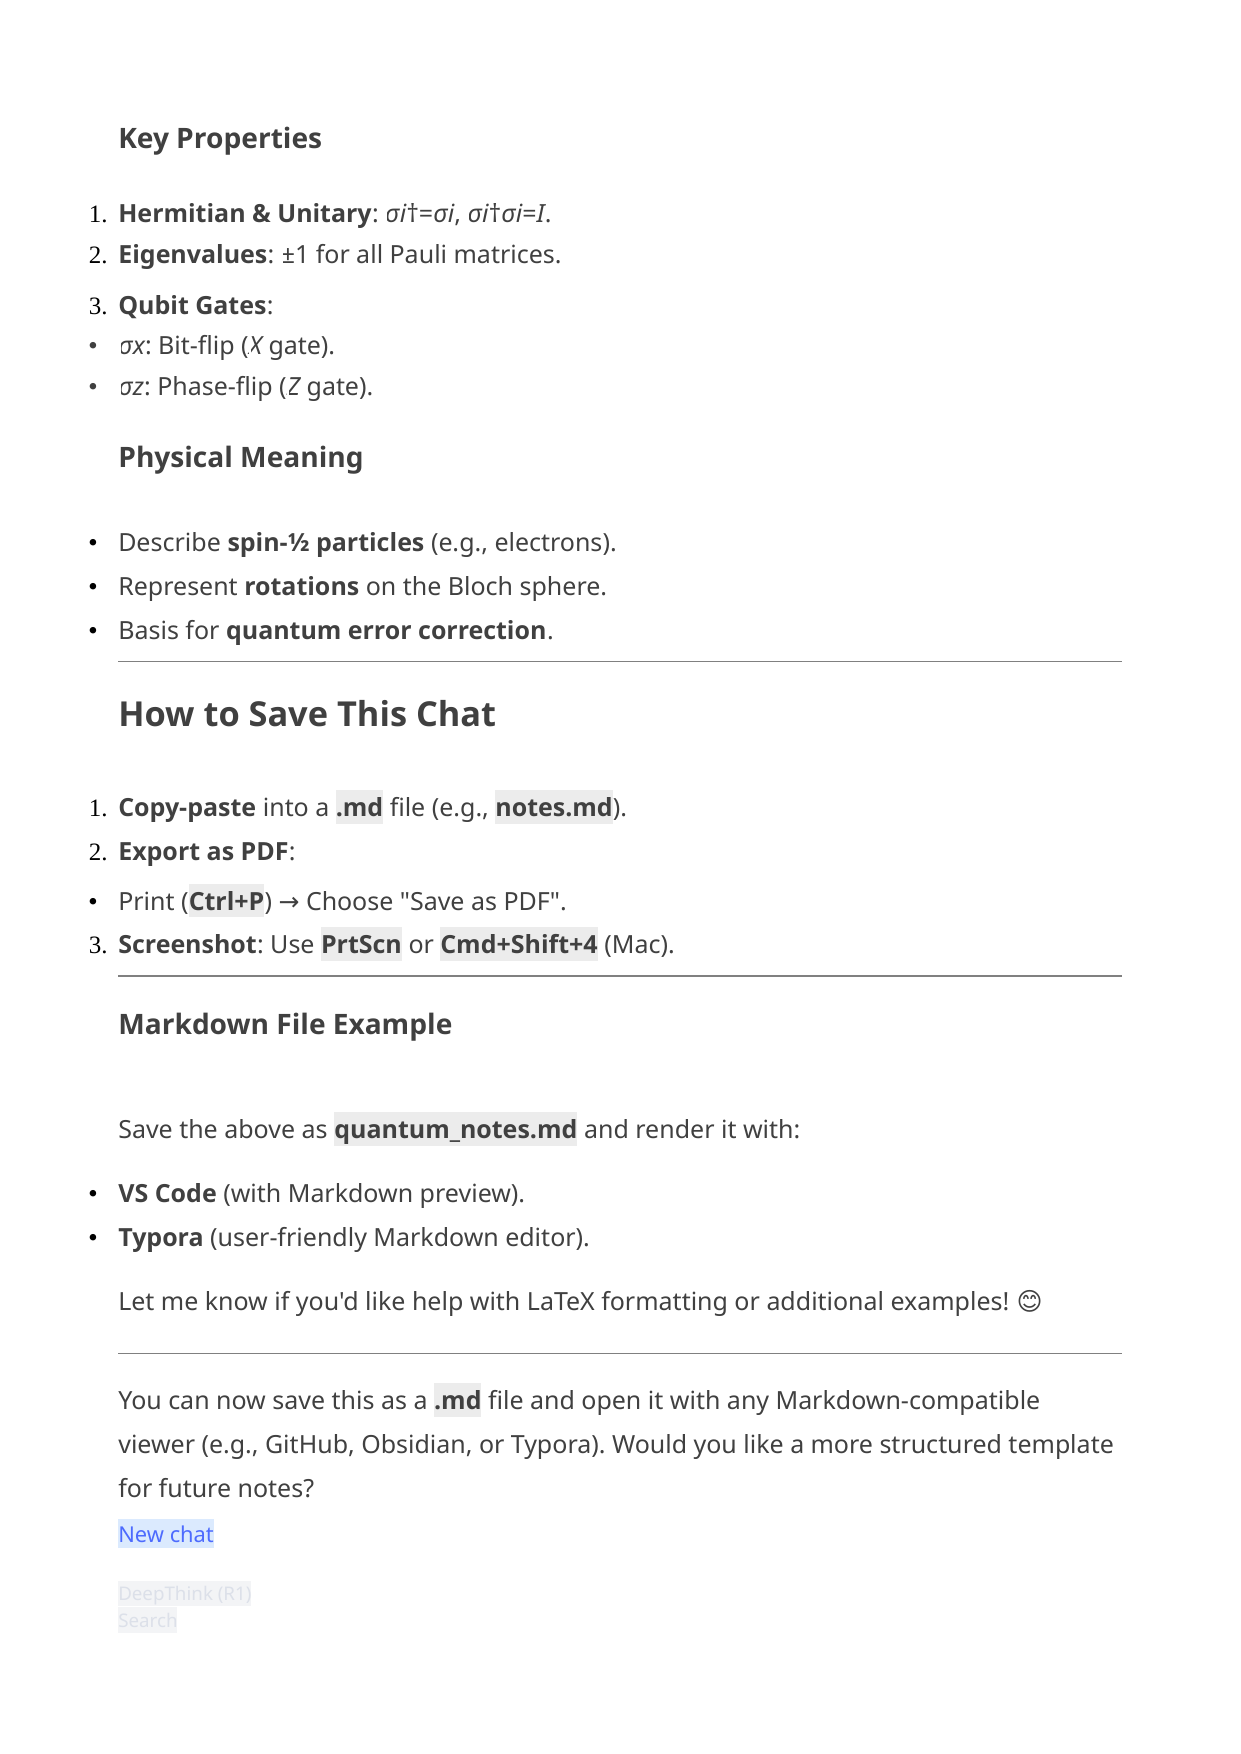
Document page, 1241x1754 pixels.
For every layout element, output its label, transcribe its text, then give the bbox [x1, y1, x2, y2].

list Qubit Gates: [118, 278, 1122, 321]
list Represent rotations on the Bloch sphere. [118, 559, 1122, 603]
text DeepThink (R1) [118, 1579, 1116, 1606]
list σz​: Phase-flip (Z gate). [118, 368, 1122, 402]
list σx​: Bit-flip (X gate). [118, 328, 1122, 362]
text New chat [118, 1504, 1122, 1548]
list Hermitian & Unitary: σi†​=σi​, σi†​σi​=I. [118, 196, 1122, 230]
list Screenshot: Use PrtScn or Cmd+Shift+4 (Mac). [118, 917, 1122, 961]
list Typora (user-friendly Markdown editor). [118, 1210, 1122, 1254]
subtitle How to Save This Chat [118, 689, 1122, 736]
list Basis for quantum error correction. [118, 603, 1122, 646]
list Print (Ctrl+P) → Choose "Save as PDF". [118, 874, 1122, 917]
subtitle Key Properties [118, 118, 1122, 156]
subtitle Markdown File Example [118, 1004, 1122, 1042]
text Search [118, 1606, 1116, 1633]
list Export as PDF: [118, 824, 1122, 867]
list VS Code (with Markdown preview). [118, 1166, 1122, 1210]
text Let me know if you'd like help with LaTeX formatting or additional examples! 😊 [118, 1274, 1122, 1318]
text You can now save this as a .md file and open it with any Markdown-compatible viewer (e.g., GitHub, Obsidian, or Typora). Would you like a more structured template for future notes? [118, 1373, 1122, 1504]
list Eigenvalues: ±1 for all Pauli matrices. [118, 237, 1122, 271]
text Save the above as quantum_notes.md and render it with: [118, 1102, 1122, 1146]
subtitle Physical Meaning [118, 437, 1122, 476]
list Copy-paste into a .md file (e.g., notes.md). [118, 780, 1122, 824]
list Describe spin-½ particles (e.g., electrons). [118, 515, 1122, 559]
